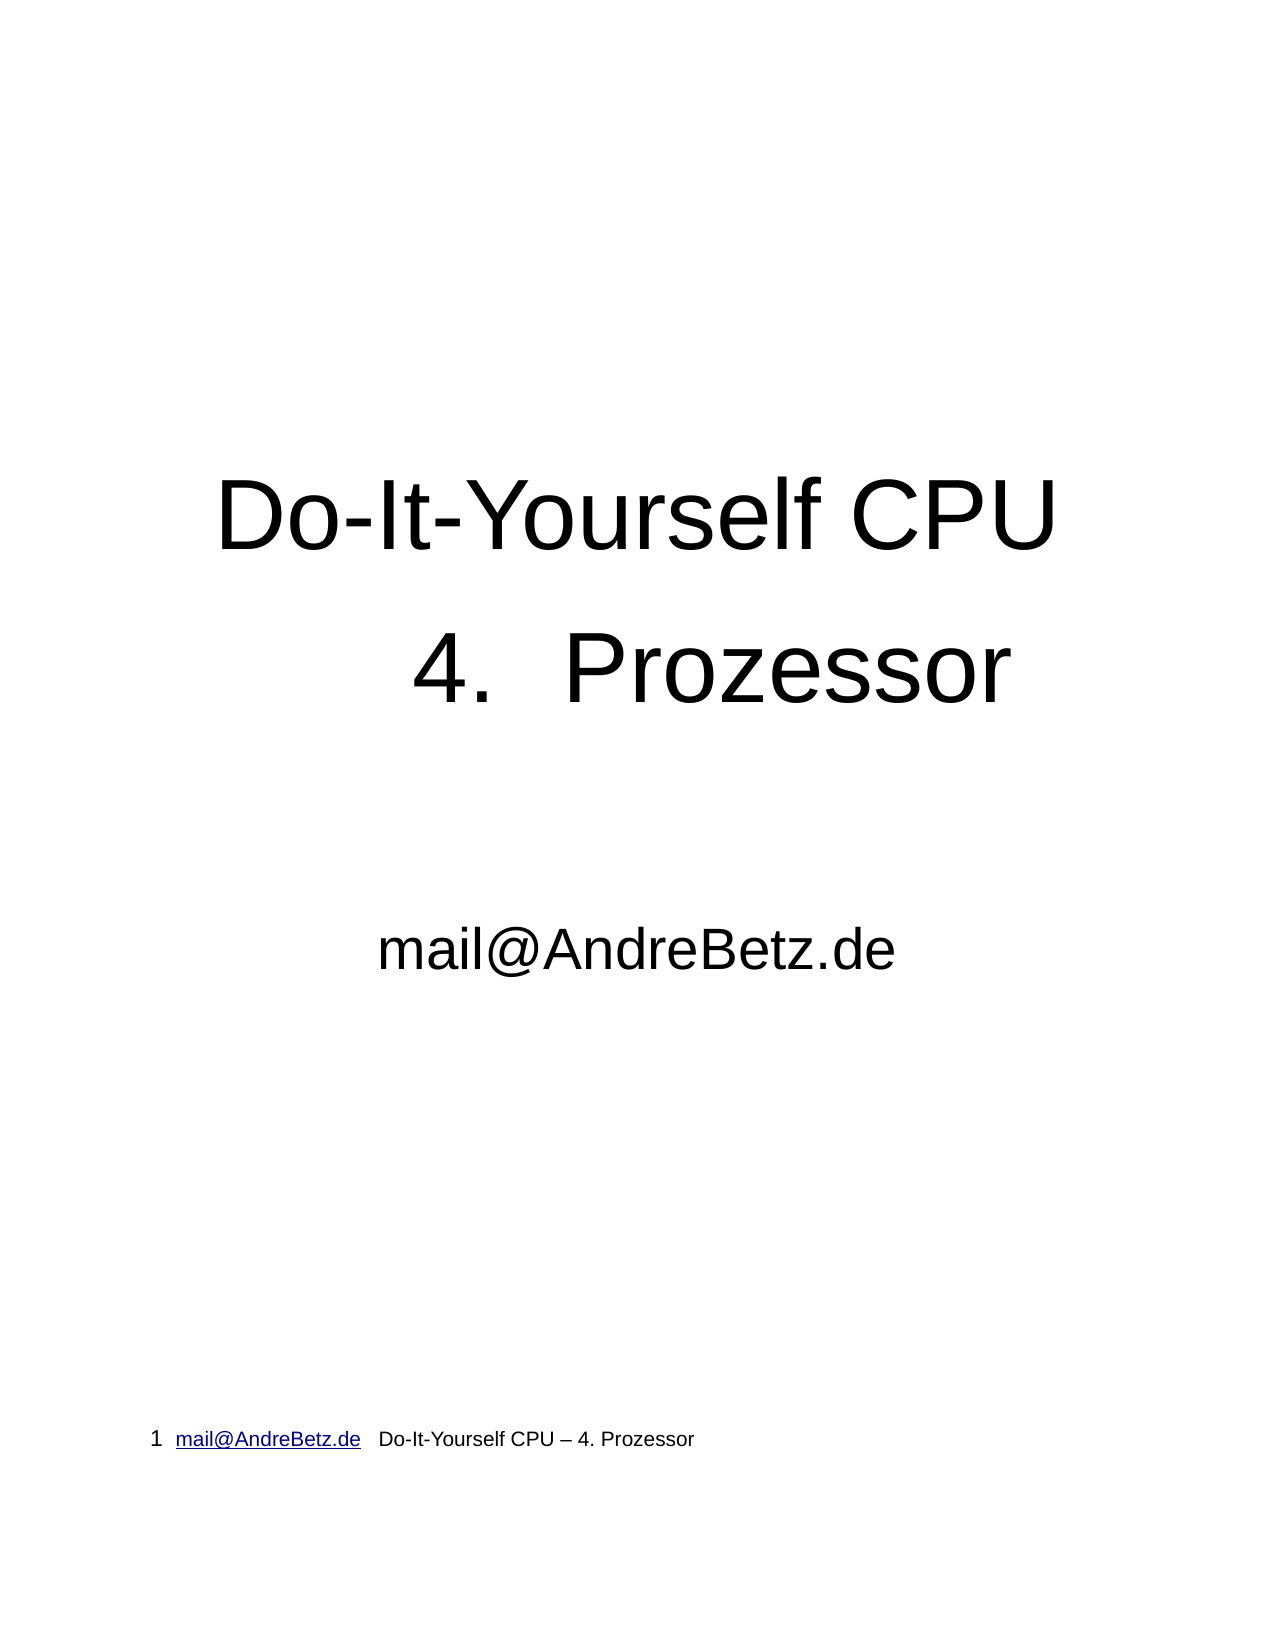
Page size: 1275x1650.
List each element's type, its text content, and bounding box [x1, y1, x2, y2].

text mail@AndreBetz.de [150, 915, 1125, 982]
text Do-It-Yourself CPU [150, 456, 1125, 571]
list 4. Prozessor [187, 609, 1125, 724]
